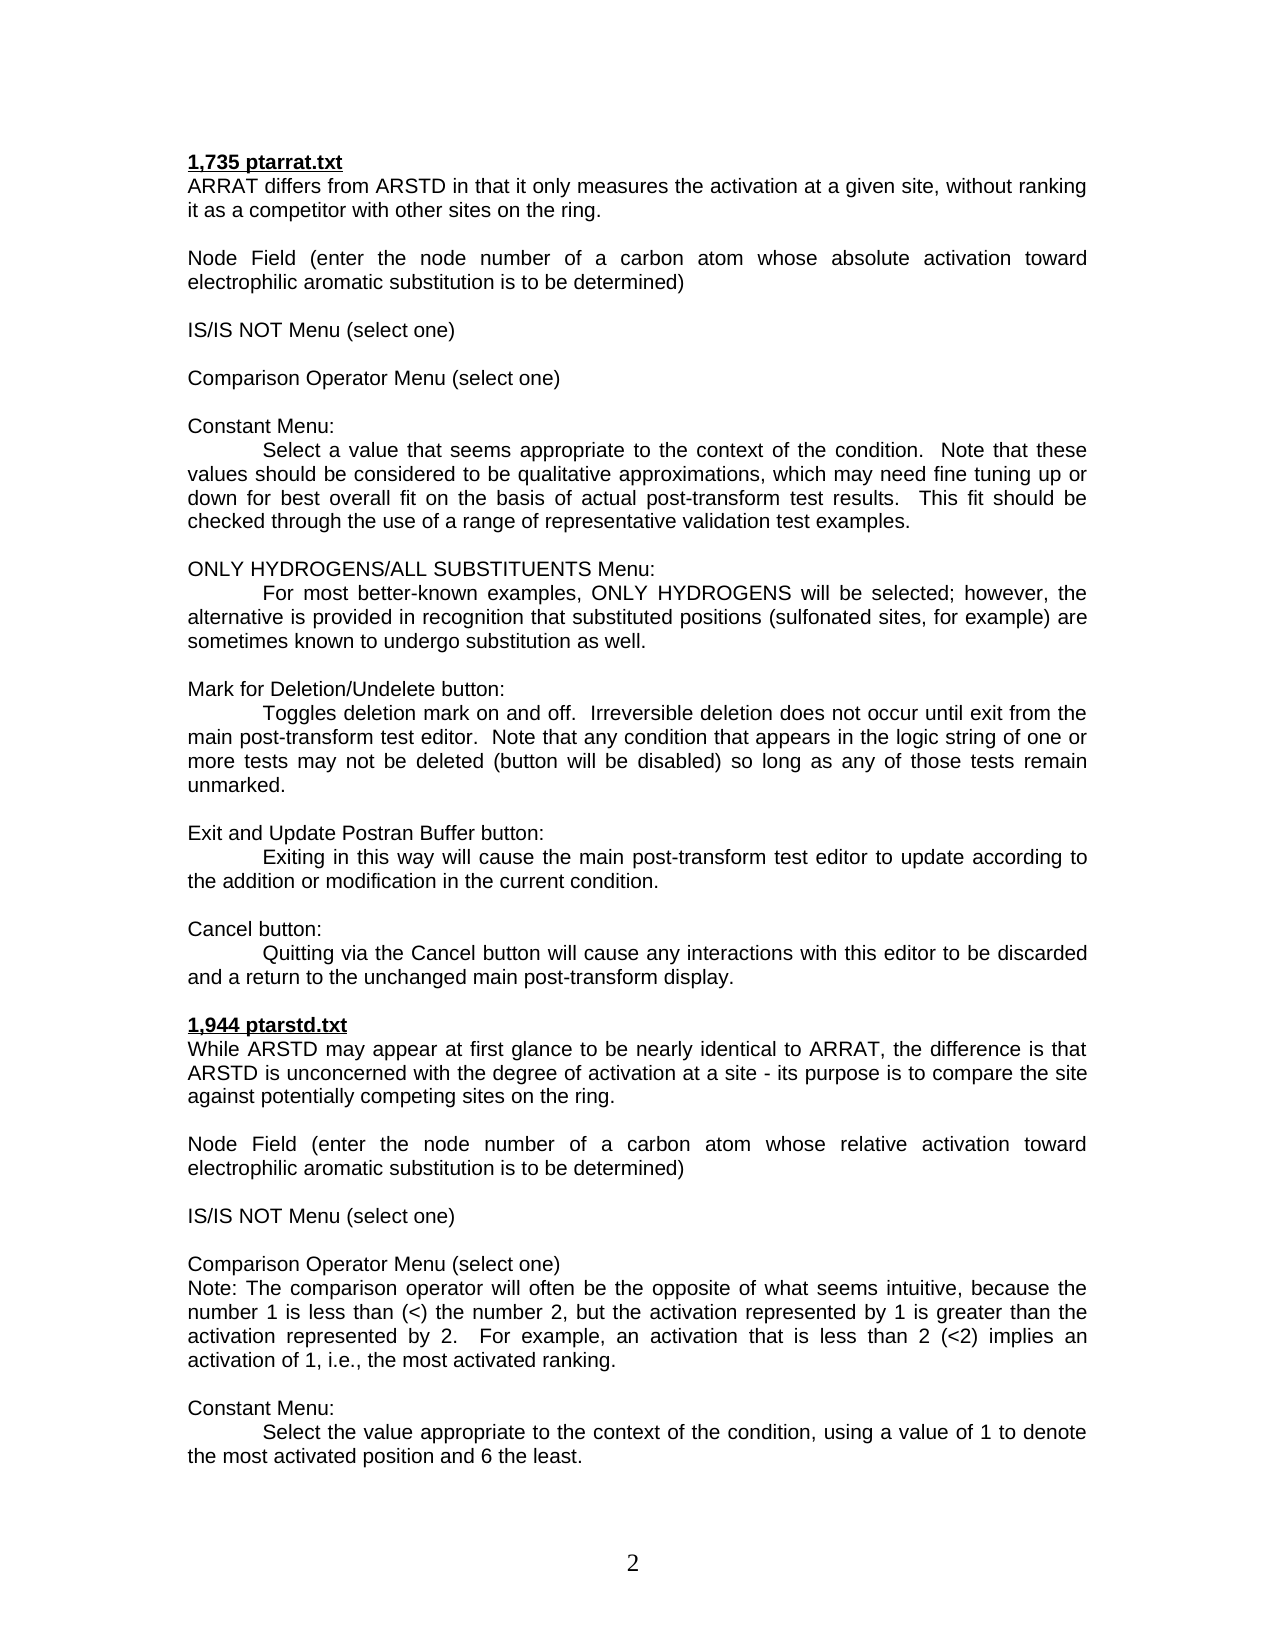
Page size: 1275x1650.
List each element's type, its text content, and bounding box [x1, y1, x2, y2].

text Cancel button: [187, 917, 1087, 941]
text Constant Menu: [187, 1396, 1087, 1420]
text For most better-known examples, ONLY HYDROGENS will be selected; however, the alternative is provided in recognition that substituted positions (sulfonated sites, for example) are sometimes known to undergo substitution as well. [187, 581, 1087, 653]
text 1,944 ptarstd.txt [187, 1012, 1087, 1036]
text Mark for Deletion/Undelete button: [187, 677, 1087, 701]
text Select a value that seems appropriate to the context of the condition. Note that these values should be considered to be qualitative approximations, which may need fine tuning up or down for best overall fit on the basis of actual post-transform test results. This fit should be checked through the use of a range of representative validation test examples. [187, 437, 1087, 533]
text IS/IS NOT Menu (select one) [187, 1204, 1087, 1228]
text Comparison Operator Menu (select one) [187, 1252, 1087, 1276]
text Note: The comparison operator will often be the opposite of what seems intuitive, because the number 1 is less than (<) the number 2, but the activation represented by 1 is greater than the activation represented by 2. For example, an activation that is less than 2 (<2) implies an activation of 1, i.e., the most activated ranking. [187, 1276, 1087, 1372]
text ONLY HYDROGENS/ALL SUBSTITUENTS Menu: [187, 557, 1087, 581]
text Exiting in this way will cause the main post-transform test editor to update according to the addition or modification in the current condition. [187, 845, 1087, 893]
text Quitting via the Cancel button will cause any interactions with this editor to be discarded and a return to the unchanged main post-transform display. [187, 941, 1087, 988]
text Toggles deletion mark on and off. Irreversible deletion does not occur until exit from the main post-transform test editor. Note that any condition that appears in the logic string of one or more tests may not be deleted (button will be disabled) so long as any of those tests remain unmarked. [187, 701, 1087, 797]
text 1,735 ptarrat.txt [187, 150, 1087, 174]
text Constant Menu: [187, 413, 1087, 437]
text IS/IS NOT Menu (select one) [187, 318, 1087, 342]
text Comparison Operator Menu (select one) [187, 366, 1087, 389]
text Node Field (enter the node number of a carbon atom whose absolute activation toward electrophilic aromatic substitution is to be determined) [187, 246, 1087, 294]
text ARRAT differs from ARSTD in that it only measures the activation at a given site, without ranking it as a competitor with other sites on the ring. [187, 174, 1087, 222]
text Select the value appropriate to the context of the condition, using a value of 1 to denote the most activated position and 6 the least. [187, 1420, 1087, 1468]
text While ARSTD may appear at first glance to be nearly identical to ARRAT, the difference is that ARSTD is unconcerned with the degree of activation at a site - its purpose is to compare the site against potentially competing sites on the ring. [187, 1036, 1087, 1108]
text Node Field (enter the node number of a carbon atom whose relative activation toward electrophilic aromatic substitution is to be determined) [187, 1132, 1087, 1180]
text Exit and Update Postran Buffer button: [187, 821, 1087, 845]
